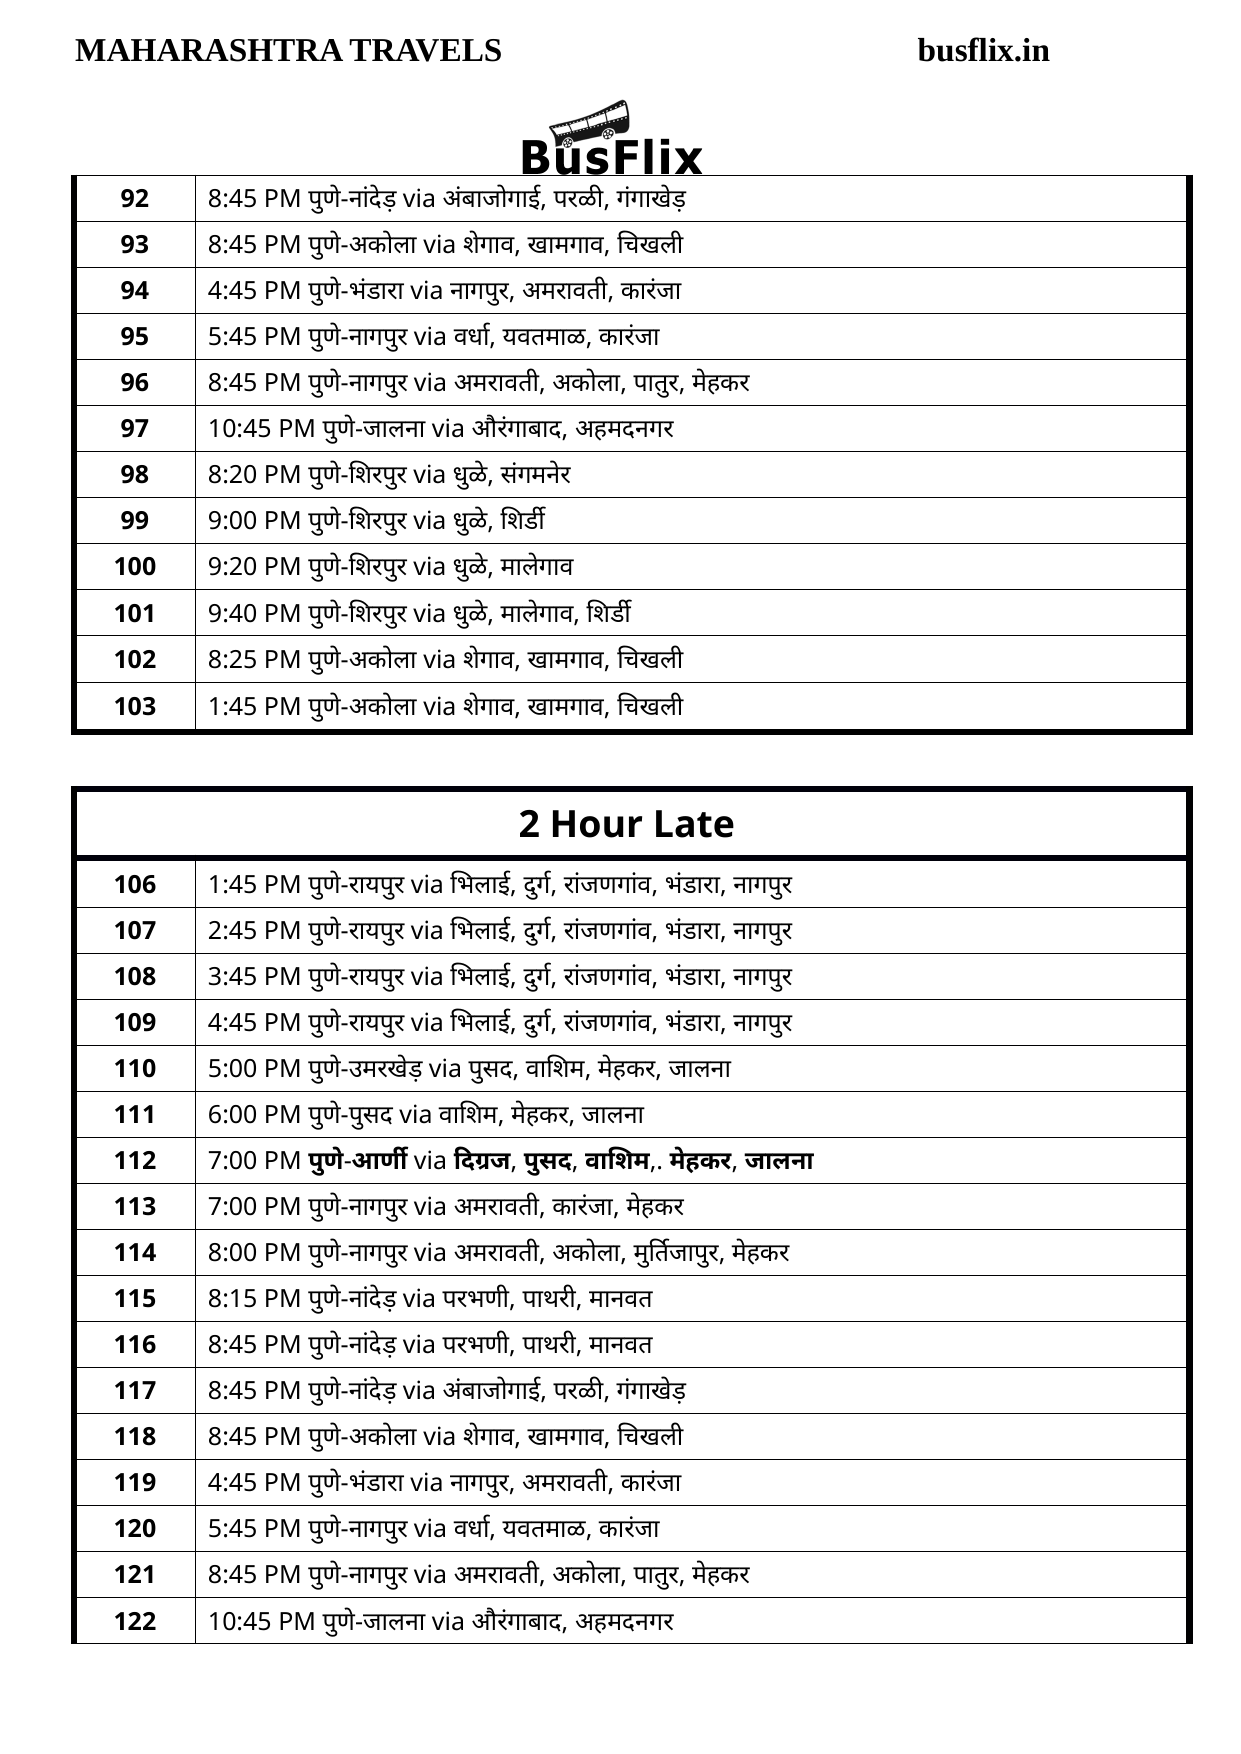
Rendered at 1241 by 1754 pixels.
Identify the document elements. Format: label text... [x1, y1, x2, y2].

table_cell 8:20 PM पुणे-शिरपुर via धुळे, संगमनेर [196, 452, 1186, 497]
table_cell 9:20 PM पुणे-शिरपुर via धुळे, मालेगाव [196, 544, 1186, 589]
table_cell 122 [77, 1598, 195, 1643]
table_cell 108 [77, 954, 195, 998]
table_cell 101 [77, 590, 195, 635]
table_cell 96 [77, 360, 195, 405]
table_cell 92 [77, 176, 195, 221]
table_cell 5:00 PM पुणे-उमरखेड़ via पुसद, वाशिम, मेहकर, जालना [196, 1046, 1186, 1091]
table_cell 98 [77, 452, 195, 497]
table_cell 110 [77, 1046, 195, 1091]
table_cell 8:45 PM पुणे-नांदेड़ via अंबाजोगाई, परळी, गंगाखेड़ [196, 176, 1186, 221]
table_cell 106 [77, 861, 195, 906]
table_cell 109 [77, 1000, 195, 1044]
table_cell 4:45 PM पुणे-भंडारा via नागपुर, अमरावती, कारंजा [196, 1460, 1186, 1505]
table_cell 9:40 PM पुणे-शिरपुर via धुळे, मालेगाव, शिर्डी [196, 590, 1186, 635]
table_cell 95 [77, 314, 195, 359]
table_cell 114 [77, 1230, 195, 1275]
table_cell 5:45 PM पुणे-नागपुर via वर्धा, यवतमाळ, कारंजा [196, 314, 1186, 359]
table_cell 120 [77, 1506, 195, 1551]
table_cell 121 [77, 1552, 195, 1597]
table_cell 1:45 PM पुणे-अकोला via शेगाव, खामगाव, चिखली [196, 683, 1186, 728]
table_cell 113 [77, 1184, 195, 1229]
table_cell 7:00 PM पुणे-आर्णी via दिग्रज, पुसद, वाशिम,. मेहकर, जालना [196, 1138, 1186, 1183]
table_header 2 Hour Late [77, 792, 1186, 854]
table_cell 116 [77, 1322, 195, 1367]
table_cell 119 [77, 1460, 195, 1505]
table_cell 117 [77, 1368, 195, 1413]
table_cell 3:45 PM पुणे-रायपुर via भिलाई, दुर्ग, रांजणगांव, भंडारा, नागपुर [196, 954, 1186, 998]
table_cell 8:45 PM पुणे-नागपुर via अमरावती, अकोला, पातुर, मेहकर [196, 360, 1186, 405]
table_cell 107 [77, 908, 195, 952]
table_cell 8:15 PM पुणे-नांदेड़ via परभणी, पाथरी, मानवत [196, 1276, 1186, 1321]
table_cell 102 [77, 636, 195, 682]
table_cell 8:45 PM पुणे-नांदेड़ via अंबाजोगाई, परळी, गंगाखेड़ [196, 1368, 1186, 1413]
table_cell 111 [77, 1092, 195, 1137]
table_cell 9:00 PM पुणे-शिरपुर via धुळे, शिर्डी [196, 498, 1186, 543]
table_cell 4:45 PM पुणे-रायपुर via भिलाई, दुर्ग, रांजणगांव, भंडारा, नागपुर [196, 1000, 1186, 1044]
table_cell 8:45 PM पुणे-नांदेड़ via परभणी, पाथरी, मानवत [196, 1322, 1186, 1367]
table_cell 112 [77, 1138, 195, 1183]
table_cell 8:45 PM पुणे-अकोला via शेगाव, खामगाव, चिखली [196, 1414, 1186, 1459]
table_cell 10:45 PM पुणे-जालना via औरंगाबाद, अहमदनगर [196, 1598, 1186, 1643]
table_cell 93 [77, 222, 195, 267]
table_cell 97 [77, 406, 195, 451]
table_cell 5:45 PM पुणे-नागपुर via वर्धा, यवतमाळ, कारंजा [196, 1506, 1186, 1551]
table_cell 4:45 PM पुणे-भंडारा via नागपुर, अमरावती, कारंजा [196, 268, 1186, 313]
table_cell 1:45 PM पुणे-रायपुर via भिलाई, दुर्ग, रांजणगांव, भंडारा, नागपुर [196, 861, 1186, 906]
table_cell 118 [77, 1414, 195, 1459]
table_cell 10:45 PM पुणे-जालना via औरंगाबाद, अहमदनगर [196, 406, 1186, 451]
table_cell 2:45 PM पुणे-रायपुर via भिलाई, दुर्ग, रांजणगांव, भंडारा, नागपुर [196, 908, 1186, 952]
table_cell 8:00 PM पुणे-नागपुर via अमरावती, अकोला, मुर्तिजापुर, मेहकर [196, 1230, 1186, 1275]
table_cell 7:00 PM पुणे-नागपुर via अमरावती, कारंजा, मेहकर [196, 1184, 1186, 1229]
table_cell 103 [77, 683, 195, 728]
table_cell 8:25 PM पुणे-अकोला via शेगाव, खामगाव, चिखली [196, 636, 1186, 682]
table_cell 94 [77, 268, 195, 313]
table_cell 99 [77, 498, 195, 543]
table_cell 8:45 PM पुणे-नागपुर via अमरावती, अकोला, पातुर, मेहकर [196, 1552, 1186, 1597]
table_cell 8:45 PM पुणे-अकोला via शेगाव, खामगाव, चिखली [196, 222, 1186, 267]
table_cell 115 [77, 1276, 195, 1321]
table_cell 6:00 PM पुणे-पुसद via वाशिम, मेहकर, जालना [196, 1092, 1186, 1137]
table_cell 100 [77, 544, 195, 589]
